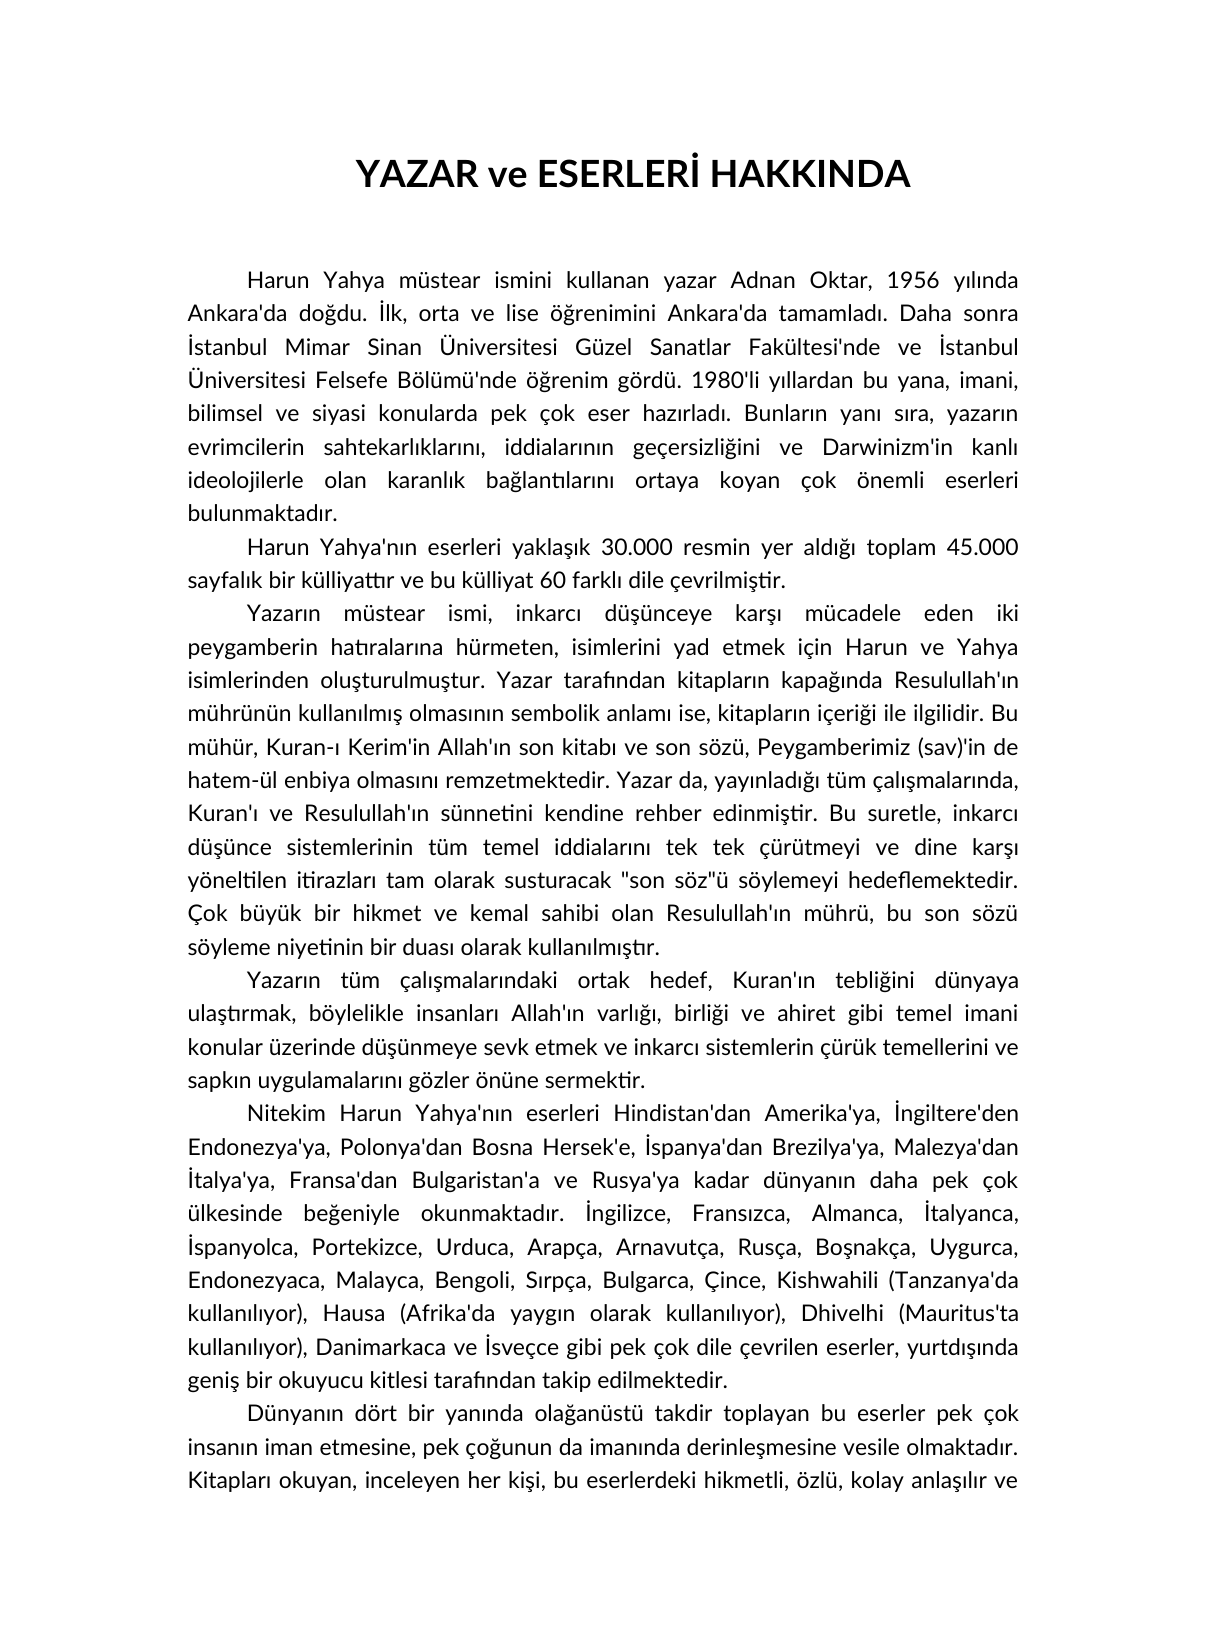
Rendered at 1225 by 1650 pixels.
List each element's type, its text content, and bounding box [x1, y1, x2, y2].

text YAZAR ve ESERLERİ HAKKINDA [187, 150, 1020, 195]
text Yazarın tüm çalışmalarındaki ortak hedef, Kuran'ın tebliğini dünyaya ulaştırmak, böylelikle insanları Allah'ın varlığı, birliği ve ahiret gibi temel imani konular üzerinde düşünmeye sevk etmek ve inkarcı sistemlerin çürük temellerini ve sapkın uygulamalarını gözler önüne sermektir. [187, 962, 1020, 1095]
text Yazarın müstear ismi, inkarcı düşünceye karşı mücadele eden iki peygamberin hatıralarına hürmeten, isimlerini yad etmek için Harun ve Yahya isimlerinden oluşturulmuştur. Yazar tarafından kitapların kapağında Resulullah'ın mührünün kullanılmış olmasının sembolik anlamı ise, kitapların içeriği ile ilgilidir. Bu mühür, Kuran-ı Kerim'in Allah'ın son kitabı ve son sözü, Peygamberimiz (sav)'in de hatem-ül enbiya olmasını remzetmektedir. Yazar da, yayınladığı tüm çalışmalarında, Kuran'ı ve Resulullah'ın sünnetini kendine rehber edinmiştir. Bu suretle, inkarcı düşünce sistemlerinin tüm temel iddialarını tek tek çürütmeyi ve dine karşı yöneltilen itirazları tam olarak susturacak "son söz"ü söylemeyi hedeflemektedir. Çok büyük bir hikmet ve kemal sahibi olan Resulullah'ın mührü, bu son sözü söyleme niyetinin bir duası olarak kullanılmıştır. [187, 595, 1020, 962]
text Dünyanın dört bir yanında olağanüstü takdir toplayan bu eserler pek çok insanın iman etmesine, pek çoğunun da imanında derinleşmesine vesile olmaktadır. Kitapları okuyan, inceleyen her kişi, bu eserlerdeki hikmetli, özlü, kolay anlaşılır ve [187, 1395, 1020, 1495]
text Harun Yahya müstear ismini kullanan yazar Adnan Oktar, 1956 yılında Ankara'da doğdu. İlk, orta ve lise öğrenimini Ankara'da tamamladı. Daha sonra İstanbul Mimar Sinan Üniversitesi Güzel Sanatlar Fakültesi'nde ve İstanbul Üniversitesi Felsefe Bölümü'nde öğrenim gördü. 1980'li yıllardan bu yana, imani, bilimsel ve siyasi konularda pek çok eser hazırladı. Bunların yanı sıra, yazarın evrimcilerin sahtekarlıklarını, iddialarının geçersizliğini ve Darwinizm'in kanlı ideolojilerle olan karanlık bağlantılarını ortaya koyan çok önemli eserleri bulunmaktadır. [187, 262, 1020, 528]
text Harun Yahya'nın eserleri yaklaşık 30.000 resmin yer aldığı toplam 45.000 sayfalık bir külliyattır ve bu külliyat 60 farklı dile çevrilmiştir. [187, 528, 1020, 595]
text Nitekim Harun Yahya'nın eserleri Hindistan'dan Amerika'ya, İngiltere'den Endonezya'ya, Polonya'dan Bosna Hersek'e, İspanya'dan Brezilya'ya, Malezya'dan İtalya'ya, Fransa'dan Bulgaristan'a ve Rusya'ya kadar dünyanın daha pek çok ülkesinde beğeniyle okunmaktadır. İngilizce, Fransızca, Almanca, İtalyanca, İspanyolca, Portekizce, Urduca, Arapça, Arnavutça, Rusça, Boşnakça, Uygurca, Endonezyaca, Malayca, Bengoli, Sırpça, Bulgarca, Çince, Kishwahili (Tanzanya'da kullanılıyor), Hausa (Afrika'da yaygın olarak kullanılıyor), Dhivelhi (Mauritus'ta kullanılıyor), Danimarkaca ve İsveçce gibi pek çok dile çevrilen eserler, yurtdışında geniş bir okuyucu kitlesi tarafından takip edilmektedir. [187, 1095, 1020, 1395]
